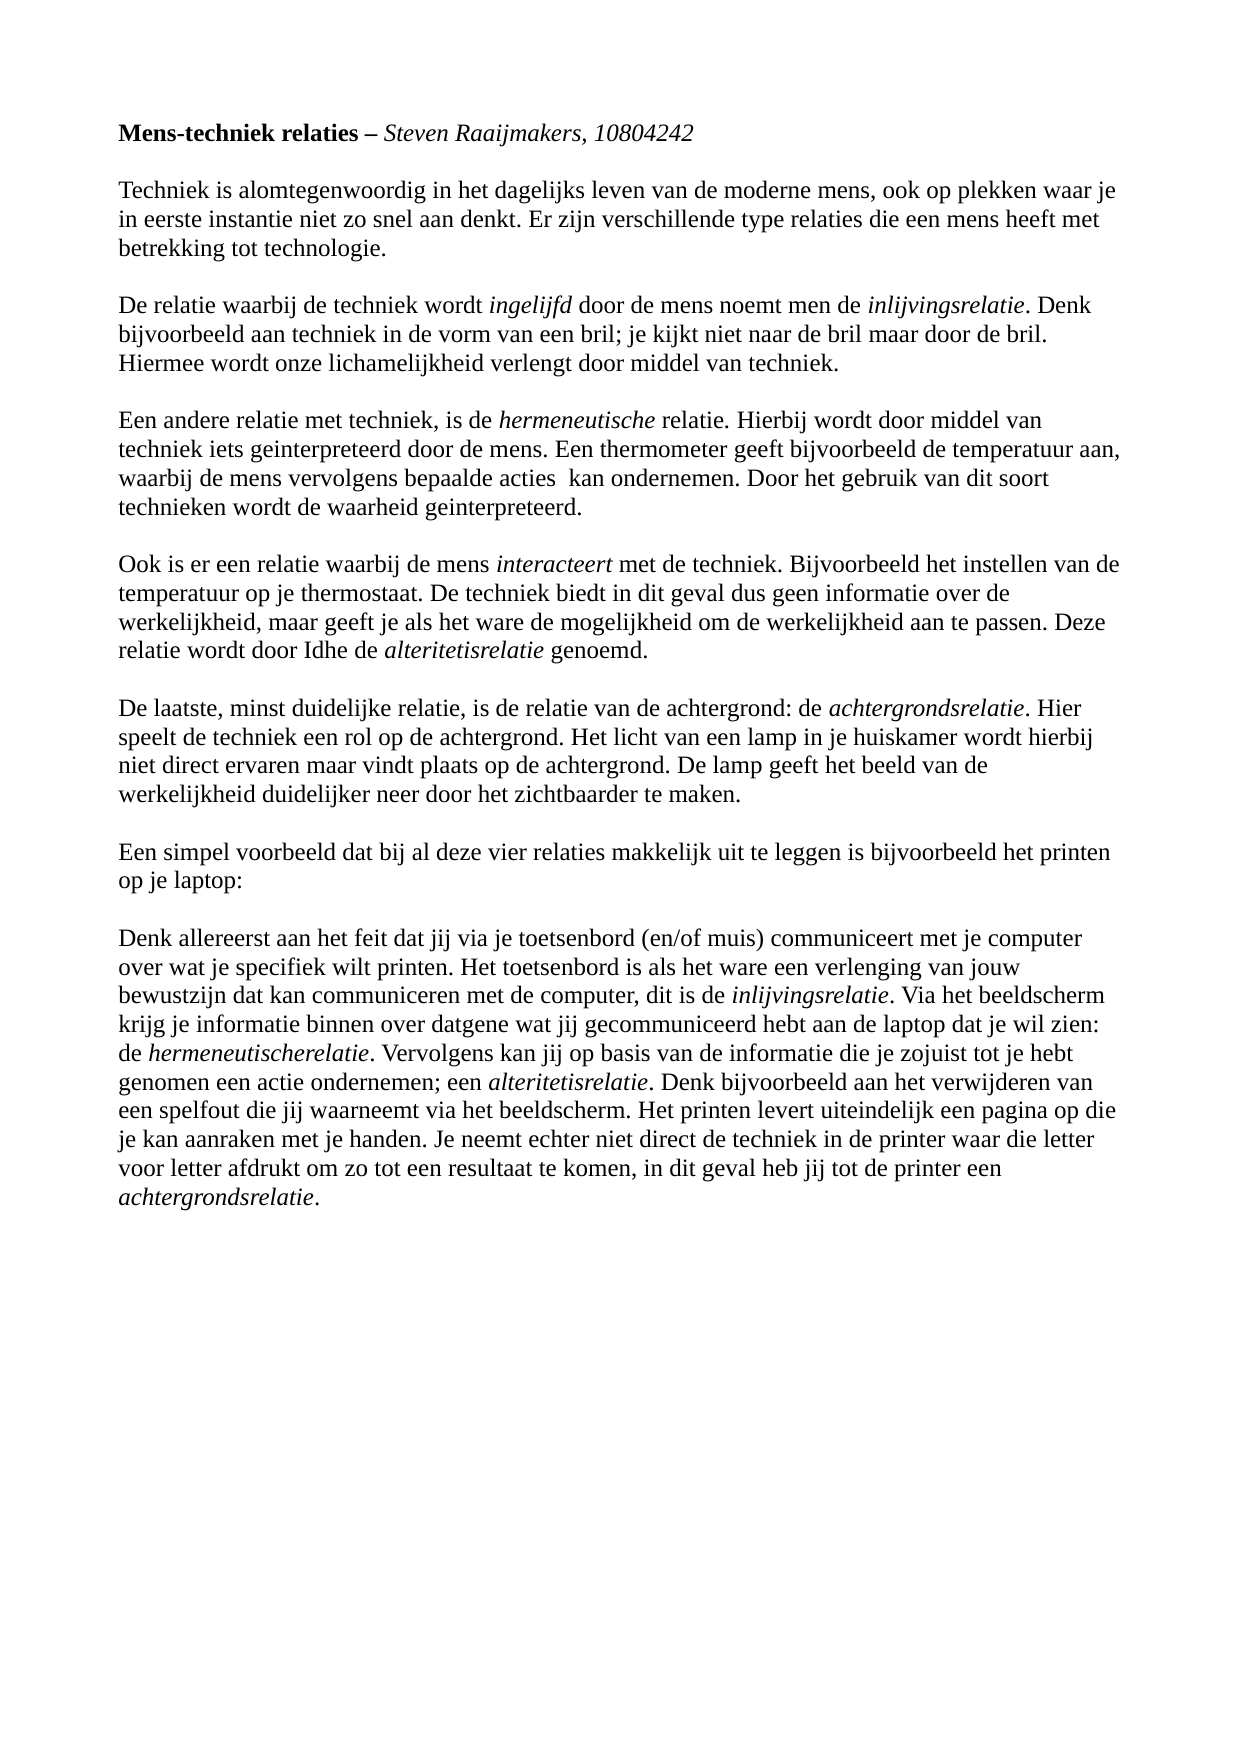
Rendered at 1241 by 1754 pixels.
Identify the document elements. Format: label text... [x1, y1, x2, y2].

text Een simpel voorbeeld dat bij al deze vier relaties makkelijk uit te leggen is bijvoorbeeld het printen op je laptop: [118, 837, 1122, 894]
text De laatste, minst duidelijke relatie, is de relatie van de achtergrond: de achtergrondsrelatie. Hier speelt de techniek een rol op de achtergrond. Het licht van een lamp in je huiskamer wordt hierbij niet direct ervaren maar vindt plaats op de achtergrond. De lamp geeft het beeld van de werkelijkheid duidelijker neer door het zichtbaarder te maken. [118, 693, 1122, 808]
text Mens-techniek relaties – Steven Raaijmakers, 10804242 [118, 118, 1122, 147]
text Een andere relatie met techniek, is de hermeneutische relatie. Hierbij wordt door middel van techniek iets geinterpreteerd door de mens. Een thermometer geeft bijvoorbeeld de temperatuur aan, waarbij de mens vervolgens bepaalde acties kan ondernemen. Door het gebruik van dit soort technieken wordt de waarheid geinterpreteerd. [118, 406, 1122, 521]
text Ook is er een relatie waarbij de mens interacteert met de techniek. Bijvoorbeeld het instellen van de temperatuur op je thermostaat. De techniek biedt in dit geval dus geen informatie over de werkelijkheid, maar geeft je als het ware de mogelijkheid om de werkelijkheid aan te passen. Deze relatie wordt door Idhe de alteritetisrelatie genoemd. [118, 549, 1122, 664]
text De relatie waarbij de techniek wordt ingelijfd door de mens noemt men de inlijvingsrelatie. Denk bijvoorbeeld aan techniek in de vorm van een bril; je kijkt niet naar de bril maar door de bril. Hiermee wordt onze lichamelijkheid verlengt door middel van techniek. [118, 291, 1122, 377]
text Denk allereerst aan het feit dat jij via je toetsenbord (en/of muis) communiceert met je computer over wat je specifiek wilt printen. Het toetsenbord is als het ware een verlenging van jouw bewustzijn dat kan communiceren met de computer, dit is de inlijvingsrelatie. Via het beeldscherm krijg je informatie binnen over datgene wat jij gecommuniceerd hebt aan de laptop dat je wil zien: de hermeneutischerelatie. Vervolgens kan jij op basis van de informatie die je zojuist tot je hebt genomen een actie ondernemen; een alteritetisrelatie. Denk bijvoorbeeld aan het verwijderen van een spelfout die jij waarneemt via het beeldscherm. Het printen levert uiteindelijk een pagina op die je kan aanraken met je handen. Je neemt echter niet direct de techniek in de printer waar die letter voor letter afdrukt om zo tot een resultaat te komen, in dit geval heb jij tot de printer een achtergrondsrelatie. [118, 923, 1122, 1211]
text Techniek is alomtegenwoordig in het dagelijks leven van de moderne mens, ook op plekken waar je in eerste instantie niet zo snel aan denkt. Er zijn verschillende type relaties die een mens heeft met betrekking tot technologie. [118, 176, 1122, 262]
